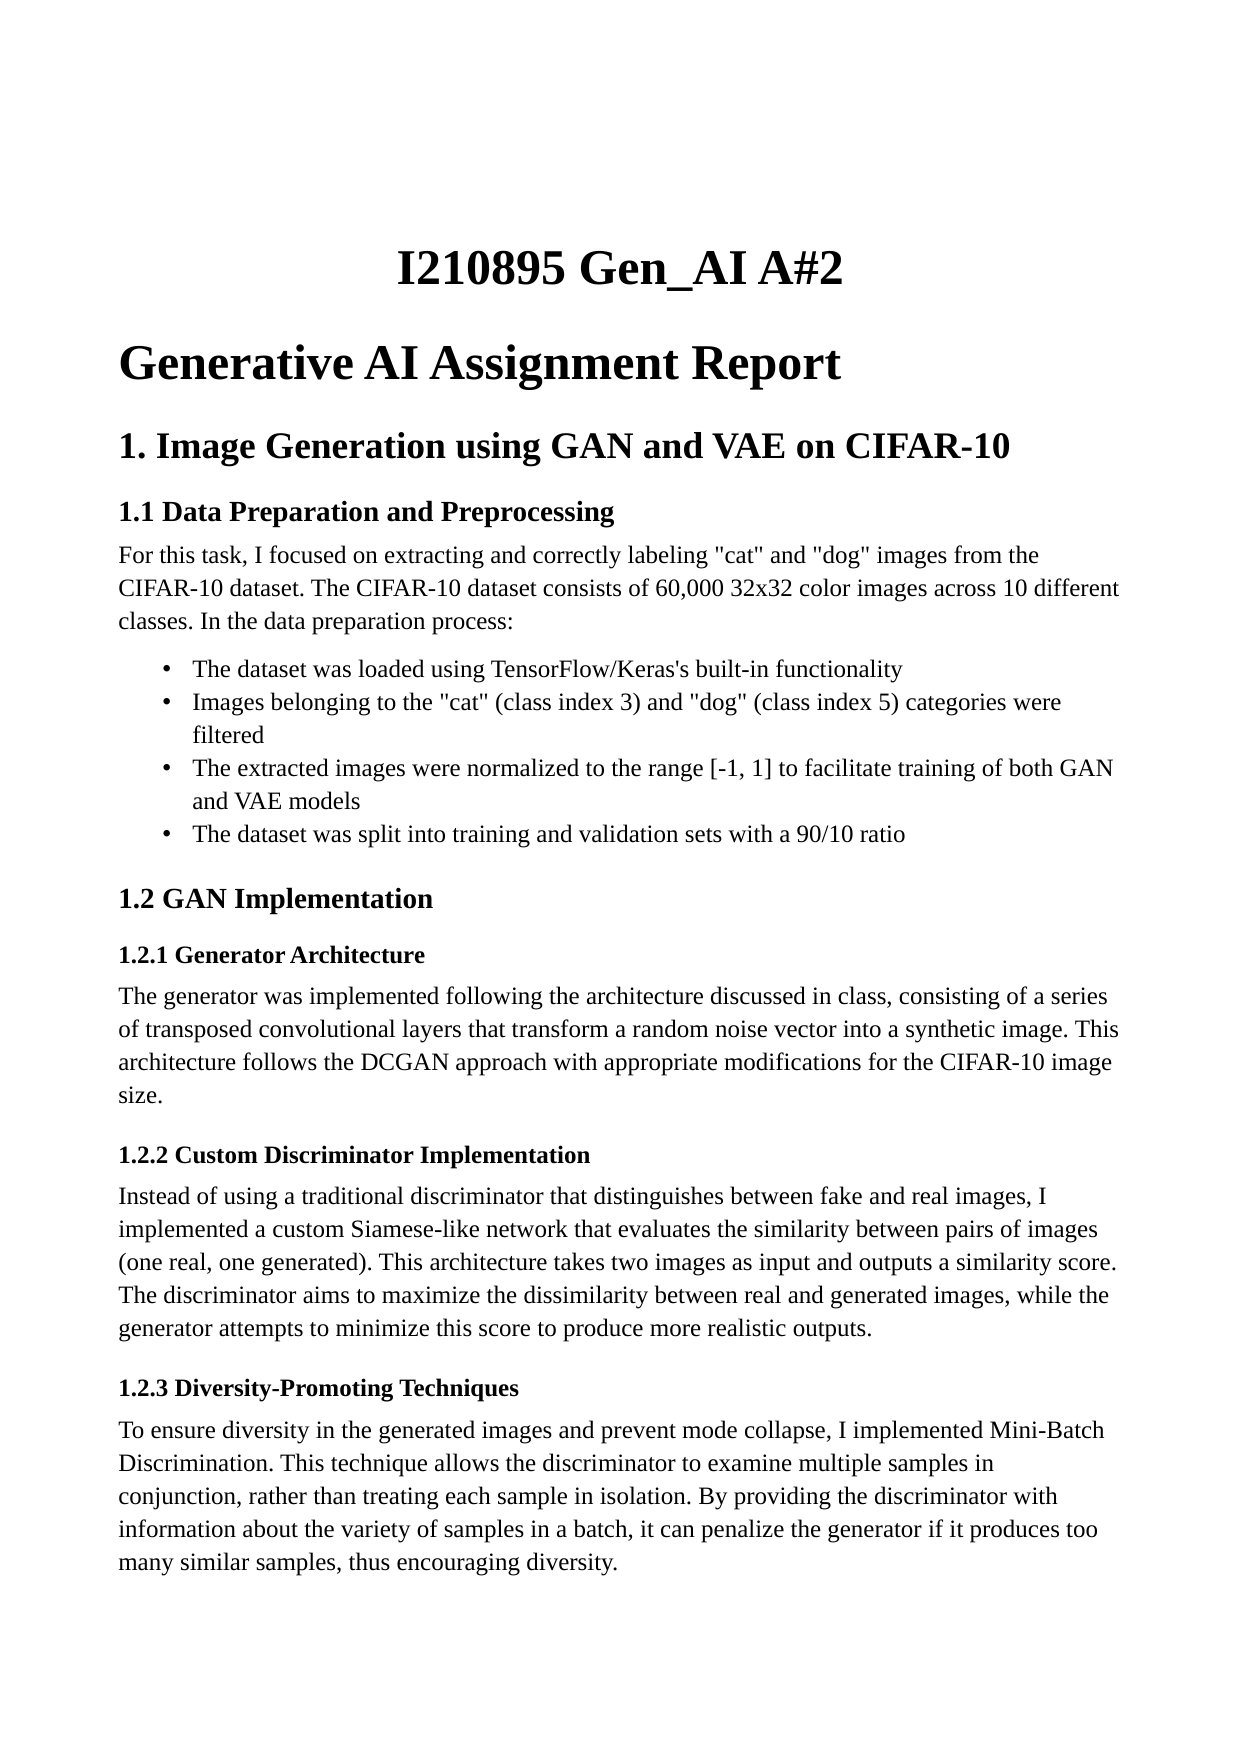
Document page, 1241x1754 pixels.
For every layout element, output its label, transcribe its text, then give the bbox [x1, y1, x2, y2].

list The dataset was split into training and validation sets with a 90/10 ratio [162, 819, 1122, 848]
text To ensure diversity in the generated images and prevent mode collapse, I implemented Mini-Batch Discrimination. This technique allows the discriminator to examine multiple samples in conjunction, rather than treating each sample in isolation. By providing the discriminator with information about the variety of samples in a batch, it can penalize the generator if it produces too many similar samples, thus encouraging diversity. [118, 1415, 1122, 1576]
subtitle 1.2.1 Generator Architecture [118, 940, 1122, 968]
subtitle 1.2 GAN Implementation [118, 881, 1122, 915]
text For this task, I focused on extracting and correctly labeling "cat" and "dog" images from the CIFAR-10 dataset. The CIFAR-10 dataset consists of 60,000 32x32 color images across 10 different classes. In the data preparation process: [118, 540, 1122, 635]
subtitle I210895 Gen_AI A#2 [118, 238, 1122, 296]
subtitle Generative AI Assignment Report [118, 333, 1122, 391]
subtitle 1. Image Generation using GAN and VAE on CIFAR-10 [118, 424, 1122, 467]
list The extracted images were normalized to the range [-1, 1] to facilitate training of both GAN and VAE models [162, 753, 1122, 815]
subtitle 1.2.3 Diversity-Promoting Techniques [118, 1373, 1122, 1402]
text Instead of using a traditional discriminator that distinguishes between fake and real images, I implemented a custom Siamese-like network that evaluates the similarity between pairs of images (one real, one generated). This architecture takes two images as input and outputs a similarity score. The discriminator aims to maximize the dissimilarity between real and generated images, while the generator attempts to minimize this score to produce more realistic outputs. [118, 1181, 1122, 1342]
subtitle 1.2.2 Custom Discriminator Implementation [118, 1140, 1122, 1169]
list Images belonging to the "cat" (class index 3) and "dog" (class index 5) categories were filtered [162, 687, 1122, 749]
list The dataset was loaded using TensorFlow/Keras's built-in functionality [162, 654, 1122, 683]
text The generator was implemented following the architecture discussed in class, consisting of a series of transposed convolutional layers that transform a random noise vector into a synthetic image. This architecture follows the DCGAN approach with appropriate modifications for the CIFAR-10 image size. [118, 981, 1122, 1109]
subtitle 1.1 Data Preparation and Preprocessing [118, 494, 1122, 528]
